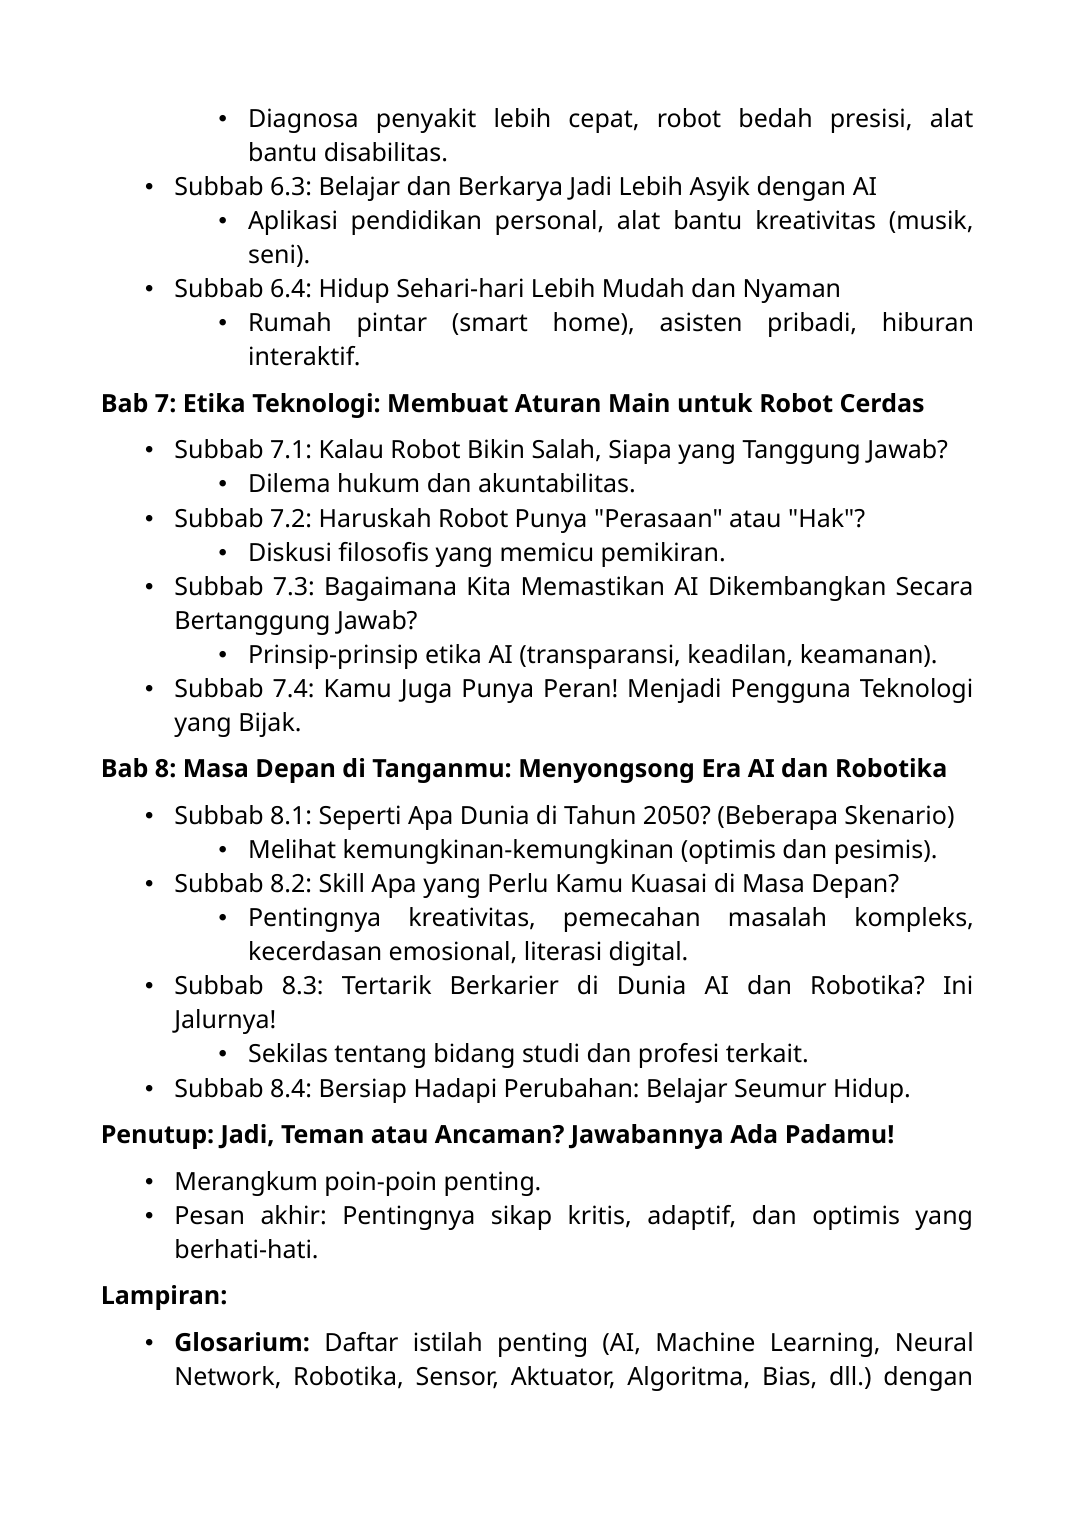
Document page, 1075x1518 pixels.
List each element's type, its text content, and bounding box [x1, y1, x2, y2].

list Pentingnya kreativitas, pemecahan masalah kompleks, kecerdasan emosional, literasi digital. [218, 900, 974, 968]
list Diskusi filosofis yang memicu pemikiran. [218, 534, 974, 568]
list Glosarium: Daftar istilah penting (AI, Machine Learning, Neural Network, Robotika, Sensor, Aktuator, Algoritma, Bias, dll.) dengan [145, 1324, 974, 1393]
list Prinsip-prinsip etika AI (transparansi, keadilan, keamanan). [218, 636, 974, 671]
list Rumah pintar (smart home), asisten pribadi, hiburan interaktif. [218, 305, 974, 373]
list Merangkum poin-poin penting. [145, 1163, 974, 1197]
list Subbab 6.4: Hidup Sehari-hari Lebih Mudah dan Nyaman [145, 271, 974, 305]
list Subbab 7.4: Kamu Juga Punya Peran! Menjadi Pengguna Teknologi yang Bijak. [145, 671, 974, 739]
text Bab 8: Masa Depan di Tanganmu: Menyongsong Era AI dan Robotika [101, 751, 974, 785]
list Subbab 7.2: Haruskah Robot Punya "Perasaan" atau "Hak"? [145, 500, 974, 534]
list Subbab 8.2: Skill Apa yang Perlu Kamu Kuasai di Masa Depan? [145, 866, 974, 900]
list Subbab 6.3: Belajar dan Berkarya Jadi Lebih Asyik dengan AI [145, 169, 974, 203]
list Sekilas tentang bidang studi dan profesi terkait. [218, 1036, 974, 1070]
list Subbab 7.1: Kalau Robot Bikin Salah, Siapa yang Tanggung Jawab? [145, 432, 974, 466]
list Pesan akhir: Pentingnya sikap kritis, adaptif, dan optimis yang berhati-hati. [145, 1197, 974, 1266]
list Subbab 8.4: Bersiap Hadapi Perubahan: Belajar Seumur Hidup. [145, 1070, 974, 1104]
list Diagnosa penyakit lebih cepat, robot bedah presisi, alat bantu disabilitas. [218, 101, 974, 169]
text Lampiran: [101, 1278, 974, 1312]
text Bab 7: Etika Teknologi: Membuat Aturan Main untuk Robot Cerdas [101, 386, 974, 419]
list Dilema hukum dan akuntabilitas. [218, 466, 974, 500]
text Penutup: Jadi, Teman atau Ancaman? Jawabannya Ada Padamu! [101, 1117, 974, 1151]
list Melihat kemungkinan-kemungkinan (optimis dan pesimis). [218, 832, 974, 866]
list Subbab 8.3: Tertarik Berkarier di Dunia AI dan Robotika? Ini Jalurnya! [145, 968, 974, 1036]
list Aplikasi pendidikan personal, alat bantu kreativitas (musik, seni). [218, 203, 974, 271]
list Subbab 8.1: Seperti Apa Dunia di Tahun 2050? (Beberapa Skenario) [145, 798, 974, 832]
list Subbab 7.3: Bagaimana Kita Memastikan AI Dikembangkan Secara Bertanggung Jawab? [145, 568, 974, 636]
